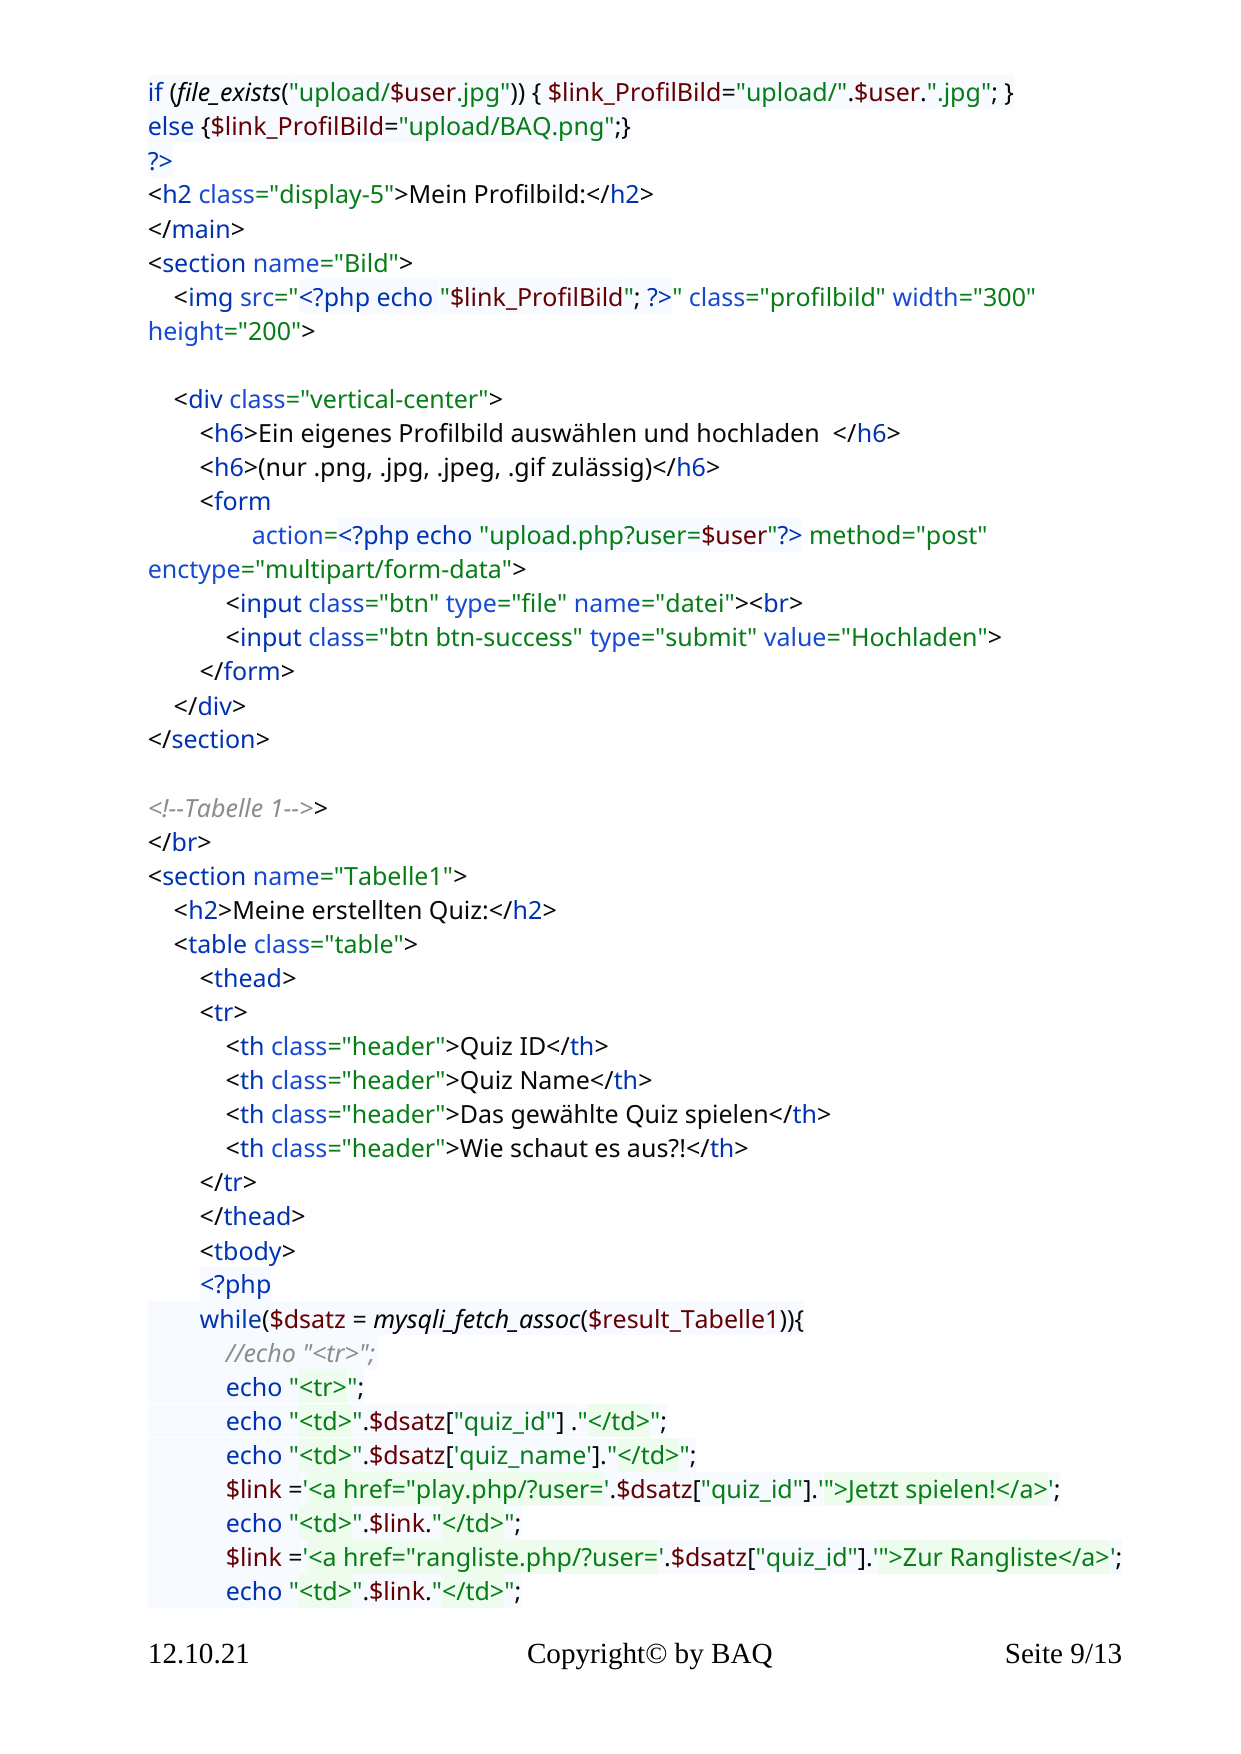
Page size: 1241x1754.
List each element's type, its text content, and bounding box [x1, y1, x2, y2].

text if (file_exists("upload/$user.jpg")) { $link_ProfilBild="upload/".$user.".jpg"; } else {$link_ProfilBild="upload/BAQ.png";} ?> <h2 class="display-5">Mein Profilbild:</h2> </main> <section name="Bild"> <img src="<?php echo "$link_ProfilBild"; ?>" class="profilbild" width="300" height="200"> <div class="vertical-center"> <h6>Ein eigenes Profilbild auswählen und hochladen </h6> <h6>(nur .png, .jpg, .jpeg, .gif zulässig)</h6> <form action=<?php echo "upload.php?user=$user"?> method="post" enctype="multipart/form-data"> <input class="btn" type="file" name="datei"><br> <input class="btn btn-success" type="submit" value="Hochladen"> </form> </div> </section> <!--Tabelle 1-->> </br> <section name="Tabelle1"> <h2>Meine erstellten Quiz:</h2> <table class="table"> <thead> <tr> <th class="header">Quiz ID</th> <th class="header">Quiz Name</th> <th class="header">Das gewählte Quiz spielen</th> <th class="header">Wie schaut es aus?!</th> </tr> </thead> <tbody> <?php while($dsatz = mysqli_fetch_assoc($result_Tabelle1)){ //echo "<tr>"; echo "<tr>"; echo "<td>".$dsatz["quiz_id"] ."</td>"; echo "<td>".$dsatz['quiz_name']."</td>"; $link ='<a href="play.php/?user='.$dsatz["quiz_id"].'">Jetzt spielen!</a>'; echo "<td>".$link."</td>"; $link ='<a href="rangliste.php/?user='.$dsatz["quiz_id"].'">Zur Rangliste</a>'; echo "<td>".$link."</td>"; [148, 75, 1122, 1608]
